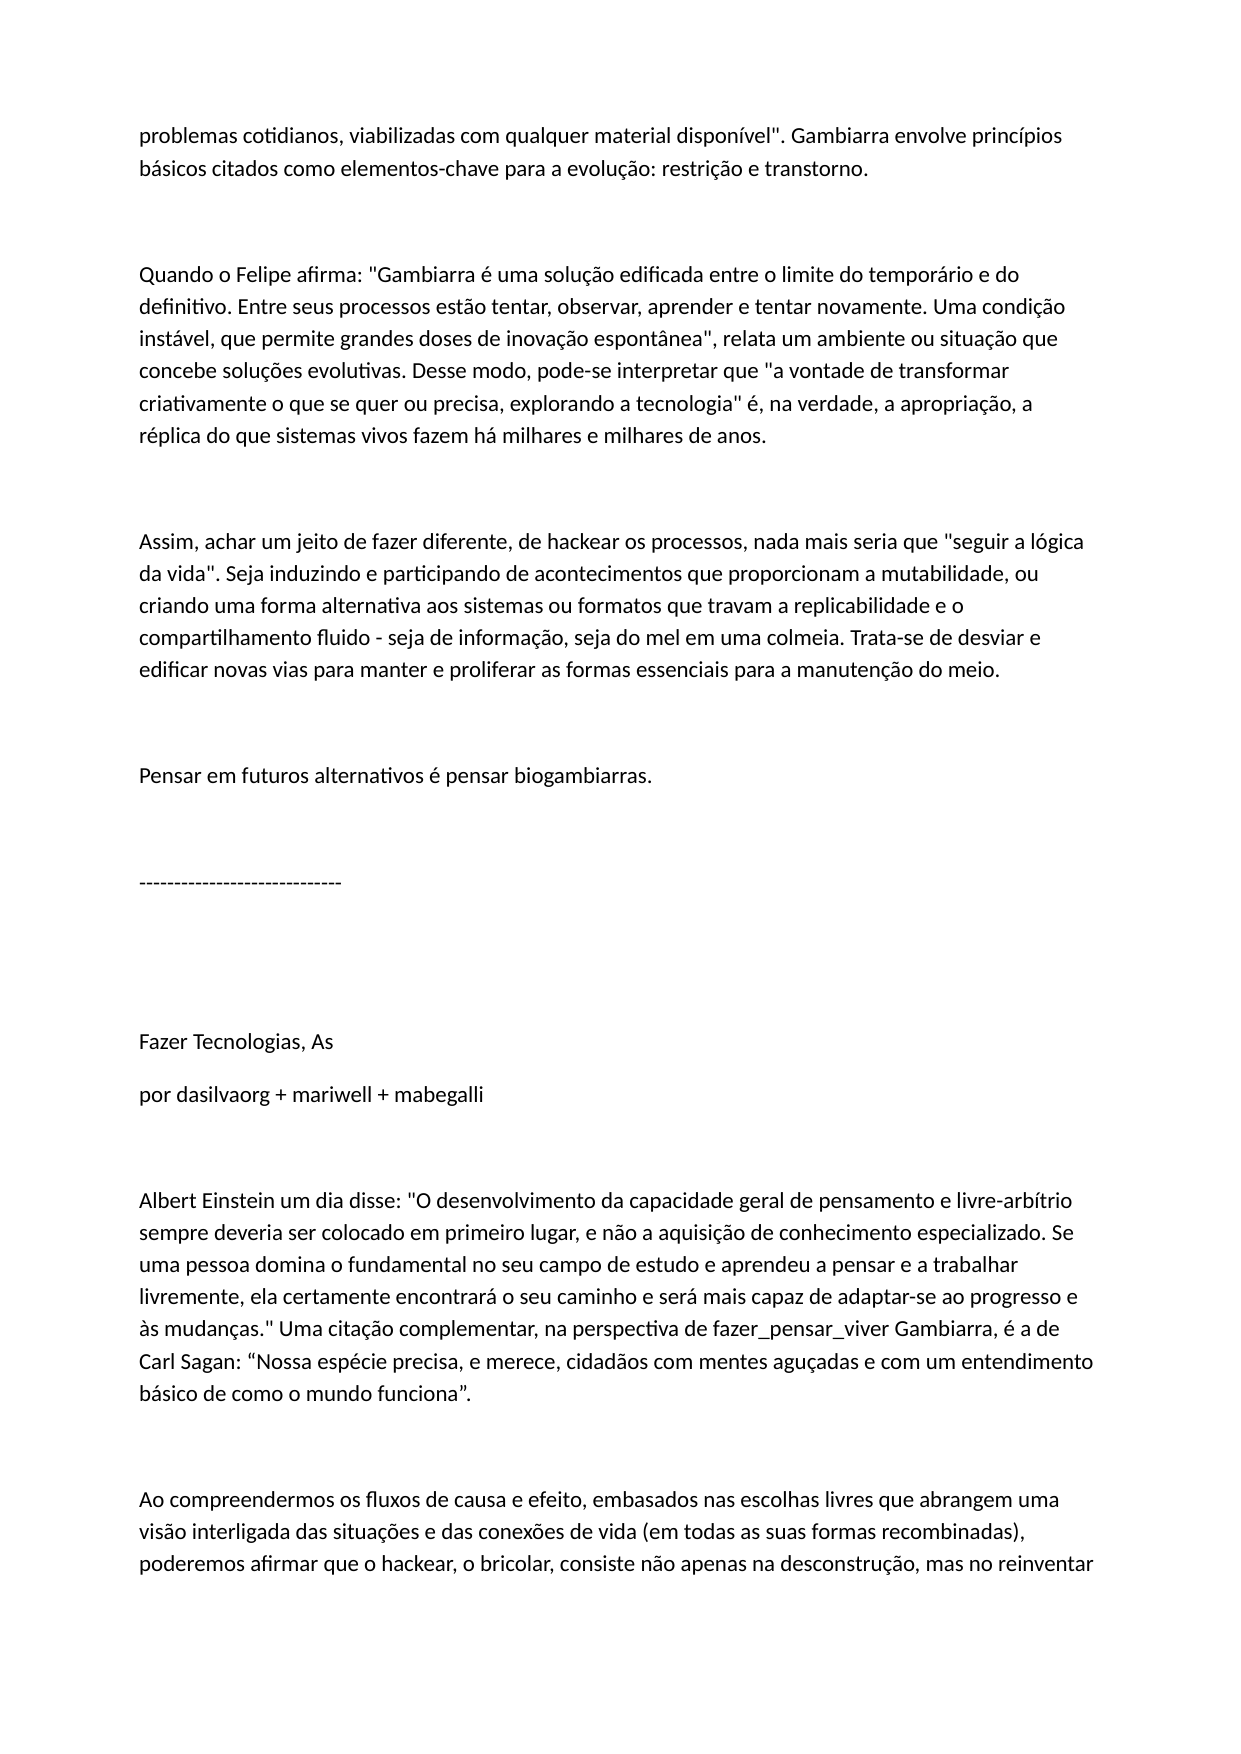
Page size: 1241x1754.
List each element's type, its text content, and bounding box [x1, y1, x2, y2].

text Pensar em futuros alternativos é pensar biogambiarras. [139, 762, 1101, 790]
text Fazer Tecnologias, As [139, 1027, 1101, 1055]
text por dasilvaorg + mariwell + mabegalli [139, 1080, 1101, 1108]
text Assim, achar um jeito de fazer diferente, de hackear os processos, nada mais seria que "seguir a lógica da vida". Seja induzindo e participando de acontecimentos que proporcionam a mutabilidade, ou criando uma forma alternativa aos sistemas ou formatos que travam a replicabilidade e o compartilhamento fluido - seja de informação, seja do mel em uma colmeia. Trata-se de desviar e edificar novas vias para manter e proliferar as formas essenciais para a manutenção do meio. [139, 527, 1101, 684]
text problemas cotidianos, viabilizadas com qualquer material disponível". Gambiarra envolve princípios básicos citados como elementos-chave para a evolução: restrição e transtorno. [139, 122, 1101, 182]
text Albert Einstein um dia disse: "O desenvolvimento da capacidade geral de pensamento e livre-arbítrio sempre deveria ser colocado em primeiro lugar, e não a aquisição de conhecimento especializado. Se uma pessoa domina o fundamental no seu campo de estudo e aprendeu a pensar e a trabalhar livremente, ela certamente encontrará o seu caminho e será mais capaz de adaptar-se ao progresso e às mudanças." Uma citação complementar, na perspectiva de fazer_pensar_viver Gambiarra, é a de Carl Sagan: “Nossa espécie precisa, e merece, cidadãos com mentes aguçadas e com um entendimento básico de como o mundo funciona”. [139, 1186, 1101, 1407]
text Quando o Felipe afirma: "Gambiarra é uma solução edificada entre o limite do temporário e do definitivo. Entre seus processos estão tentar, observar, aprender e tentar novamente. Uma condição instável, que permite grandes doses de inovação espontânea", relata um ambiente ou situação que concebe soluções evolutivas. Desse modo, pode-se interpretar que "a vontade de transformar criativamente o que se quer ou precisa, explorando a tecnologia" é, na verdade, a apropriação, a réplica do que sistemas vivos fazem há milhares e milhares de anos. [139, 260, 1101, 449]
text Ao compreendermos os fluxos de causa e efeito, embasados nas escolhas livres que abrangem uma visão interligada das situações e das conexões de vida (em todas as suas formas recombinadas), poderemos afirmar que o hackear, o bricolar, consiste não apenas na desconstrução, mas no reinventar [139, 1485, 1101, 1577]
text ----------------------------- [139, 868, 1101, 896]
